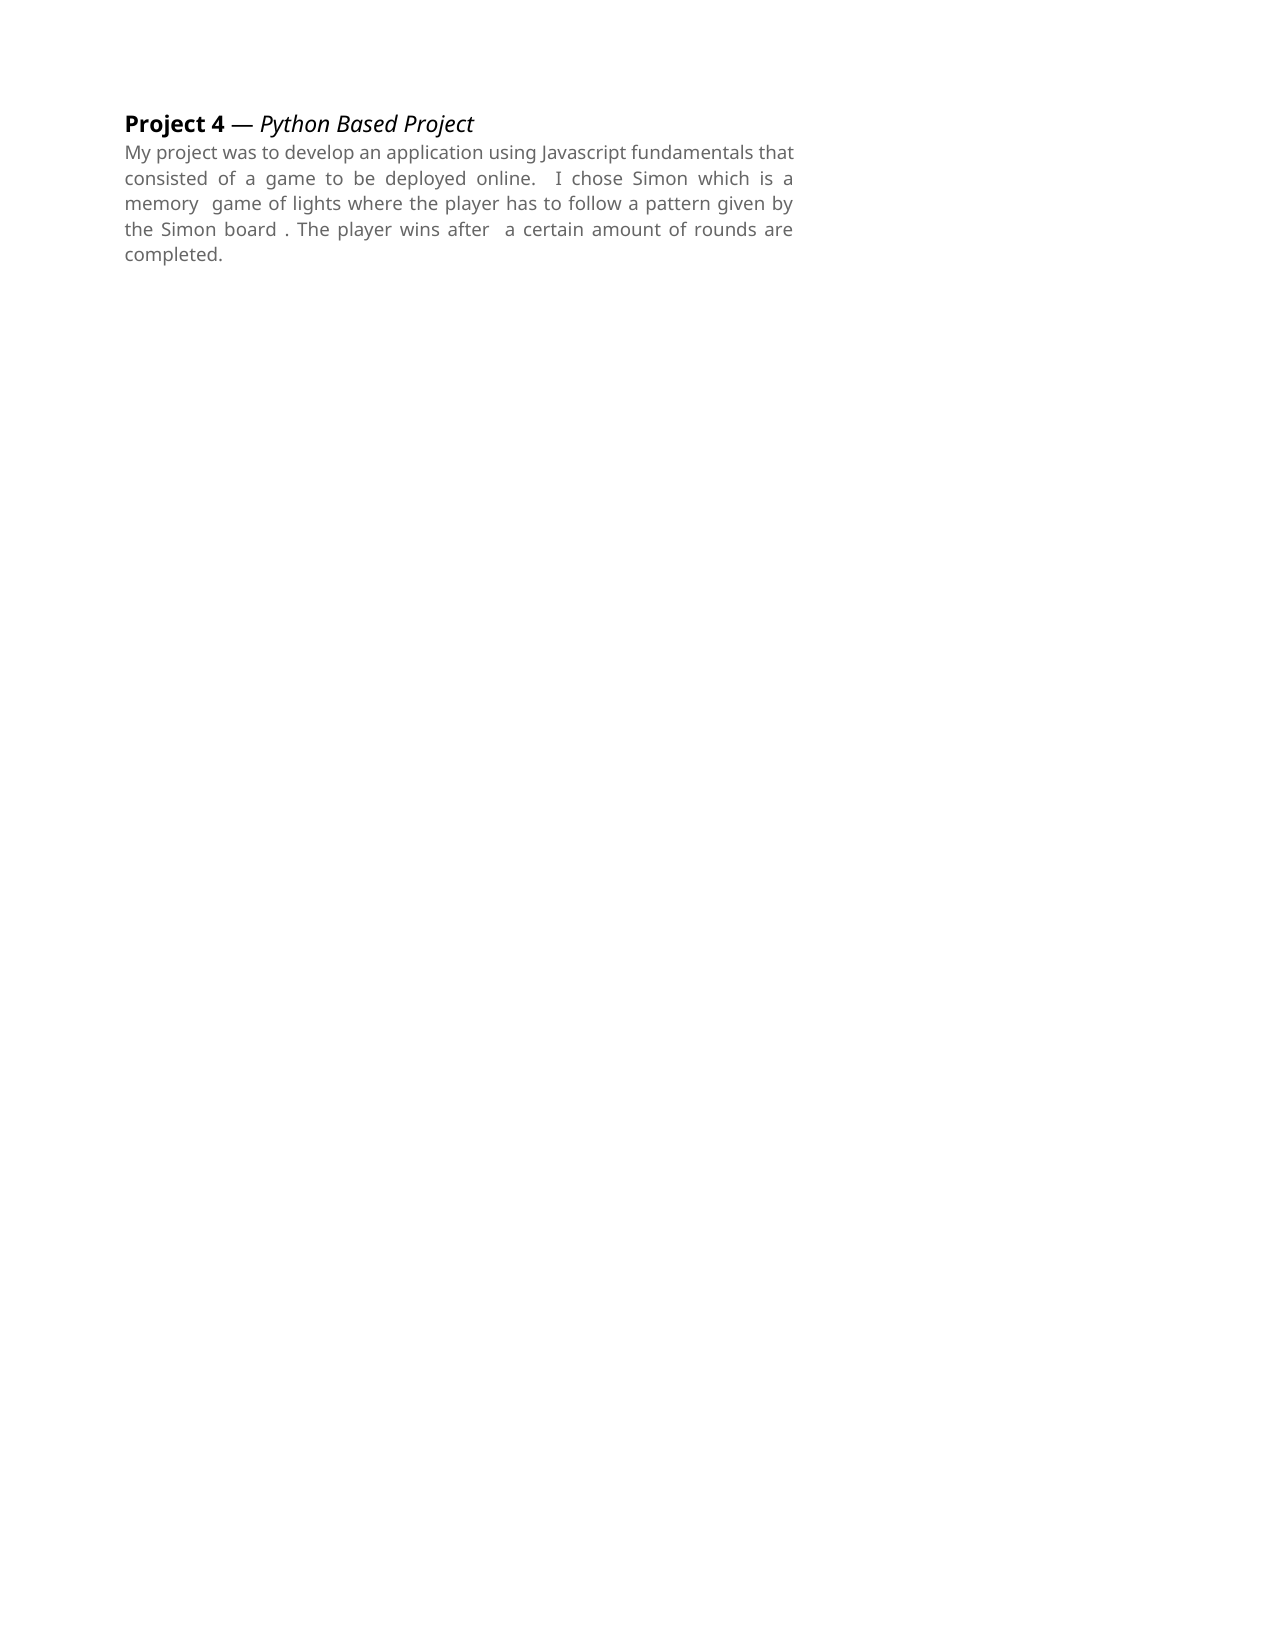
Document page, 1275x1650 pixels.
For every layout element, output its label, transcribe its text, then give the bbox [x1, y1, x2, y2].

table_cell Project 4 — Python Based Project My project was to develop an application using Javascript fundamentals that consisted of a game to be deployed online. I chose Simon which is a memory game of lights where the player has to follow a pattern given by the Simon board . The player wins after a certain amount of rounds are completed. [109, 60, 841, 282]
table_cell [841, 60, 1184, 282]
